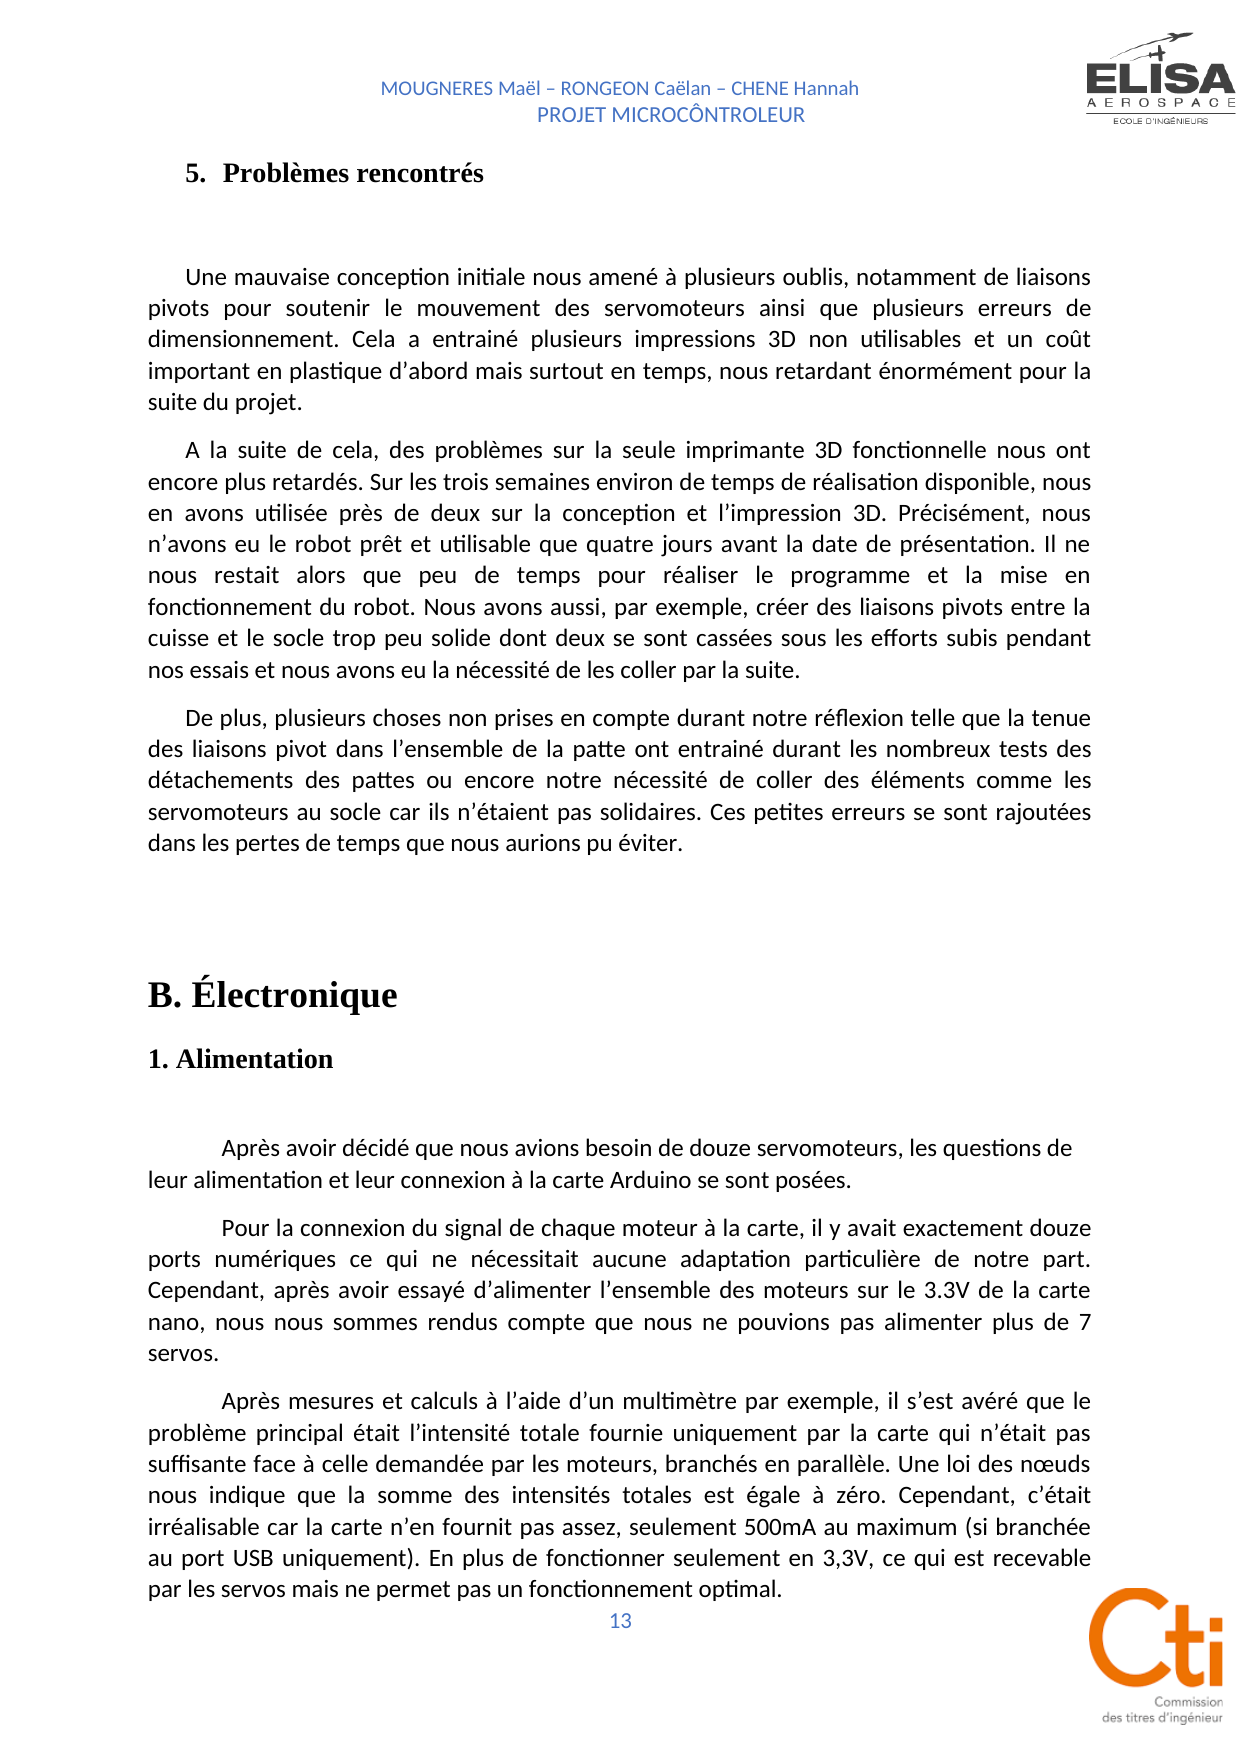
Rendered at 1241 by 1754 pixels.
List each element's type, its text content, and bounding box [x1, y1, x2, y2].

subtitle B. Électronique [148, 972, 1093, 1015]
list Problèmes rencontrés [185, 156, 1093, 189]
text De plus, plusieurs choses non prises en compte durant notre réflexion telle que la tenue des liaisons pivot dans l’ensemble de la patte ont entrainé durant les nombreux tests des détachements des pattes ou encore notre nécessité de coller des éléments comme les servomoteurs au socle car ils n’étaient pas solidaires. Ces petites erreurs se sont rajoutées dans les pertes de temps que nous aurions pu éviter. [148, 702, 1093, 858]
text Une mauvaise conception initiale nous amené à plusieurs oublis, notamment de liaisons pivots pour soutenir le mouvement des servomoteurs ainsi que plusieurs erreurs de dimensionnement. Cela a entrainé plusieurs impressions 3D non utilisables et un coût important en plastique d’abord mais surtout en temps, nous retardant énormément pour la suite du projet. [148, 261, 1093, 417]
subtitle 1. Alimentation [148, 1042, 1093, 1075]
text A la suite de cela, des problèmes sur la seule imprimante 3D fonctionnelle nous ont encore plus retardés. Sur les trois semaines environ de temps de réalisation disponible, nous en avons utilisée près de deux sur la conception et l’impression 3D. Précisément, nous n’avons eu le robot prêt et utilisable que quatre jours avant la date de présentation. Il ne nous restait alors que peu de temps pour réaliser le programme et la mise en fonctionnement du robot. Nous avons aussi, par exemple, créer des liaisons pivots entre la cuisse et le socle trop peu solide dont deux se sont cassées sous les efforts subis pendant nos essais et nous avons eu la nécessité de les coller par la suite. [148, 434, 1093, 684]
text Après avoir décidé que nous avions besoin de douze servomoteurs, les questions de leur alimentation et leur connexion à la carte Arduino se sont posées. [148, 1133, 1093, 1194]
text Après mesures et calculs à l’aide d’un multimètre par exemple, il s’est avéré que le problème principal était l’intensité totale fournie uniquement par la carte qui n’était pas suffisante face à celle demandée par les moteurs, branchés en parallèle. Une loi des nœuds nous indique que la somme des intensités totales est égale à zéro. Cependant, c’était irréalisable car la carte n’en fournit pas assez, seulement 500mA au maximum (si branchée au port USB uniquement). En plus de fonctionner seulement en 3,3V, ce qui est recevable par les servos mais ne permet pas un fonctionnement optimal. [148, 1385, 1093, 1604]
text Pour la connexion du signal de chaque moteur à la carte, il y avait exactement douze ports numériques ce qui ne nécessitait aucune adaptation particulière de notre part. Cependant, après avoir essayé d’alimenter l’ensemble des moteurs sur le 3.3V de la carte nano, nous nous sommes rendus compte que nous ne pouvions pas alimenter plus de 7 servos. [148, 1212, 1093, 1368]
